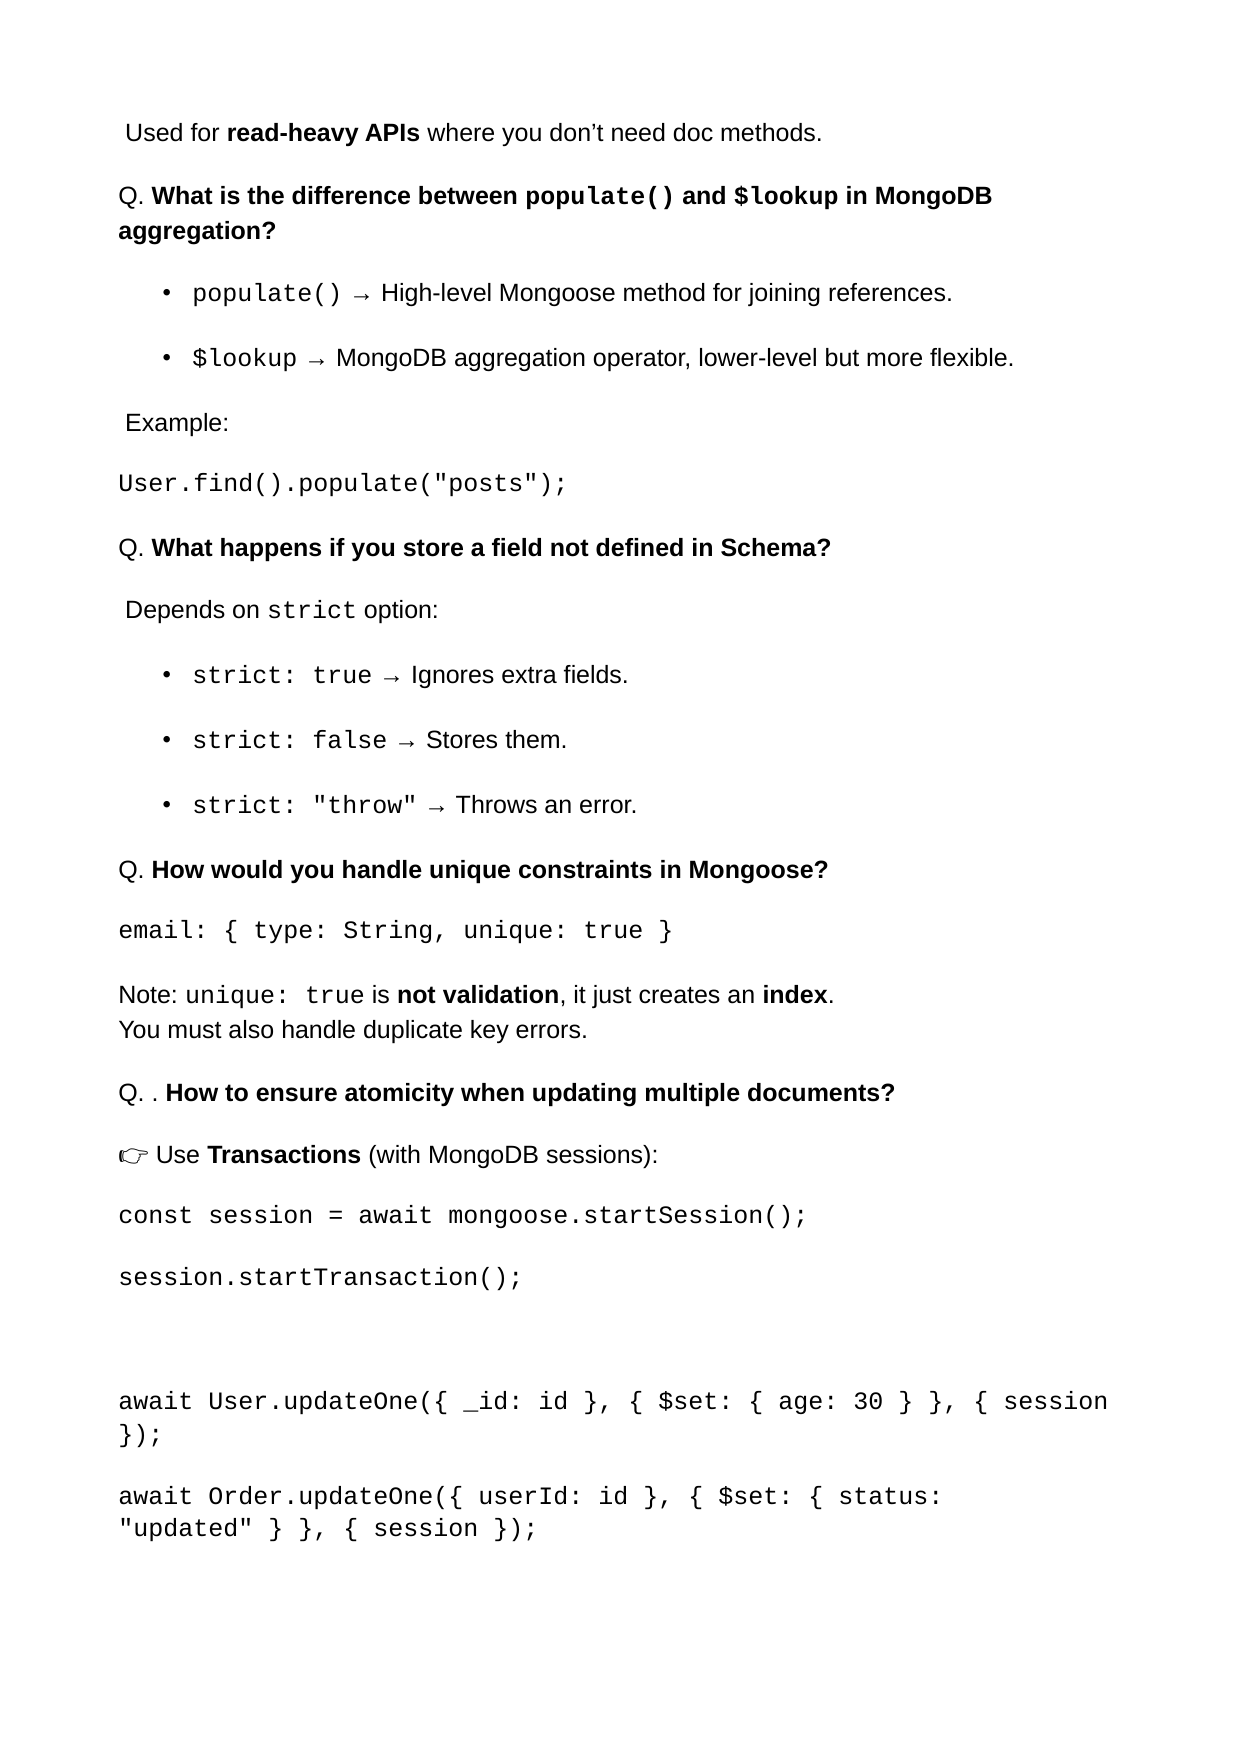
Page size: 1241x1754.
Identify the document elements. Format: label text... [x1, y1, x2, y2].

text email: { type: String, unique: true } [118, 918, 1122, 946]
text 👉 Use Transactions (with MongoDB sessions): [118, 1140, 1122, 1169]
text await User.updateOne({ _id: id }, { $set: { age: 30 } }, { session }); [118, 1389, 1122, 1450]
list strict: true → Ignores extra fields. [162, 660, 1122, 691]
list strict: "throw" → Throws an error. [162, 790, 1122, 821]
text Depends on strict option: [118, 595, 1122, 626]
text session.startTransaction(); [118, 1264, 1122, 1293]
text await Order.updateOne({ userId: id }, { $set: { status: "updated" } }, { session }); [118, 1483, 1122, 1544]
text Q. What happens if you store a field not defined in Schema? [118, 533, 1122, 562]
text Note: unique: true is not validation, it just creates an index. You must also handle duplicate key errors. [118, 980, 1122, 1044]
text Used for read-heavy APIs where you don’t need doc methods. [118, 118, 1122, 147]
text User.find().populate("posts"); [118, 471, 1122, 499]
text const session = await mongoose.startSession(); [118, 1202, 1122, 1231]
text Q. What is the difference between populate() and $lookup in MongoDB aggregation? [118, 181, 1122, 244]
list $lookup → MongoDB aggregation operator, lower-level but more flexible. [162, 343, 1122, 374]
list populate() → High-level Mongoose method for joining references. [162, 278, 1122, 309]
list strict: false → Stores them. [162, 725, 1122, 756]
text Q. . How to ensure atomicity when updating multiple documents? [118, 1077, 1122, 1106]
text Example: [118, 408, 1122, 437]
text Q. How would you handle unique constraints in Mongoose? [118, 855, 1122, 884]
